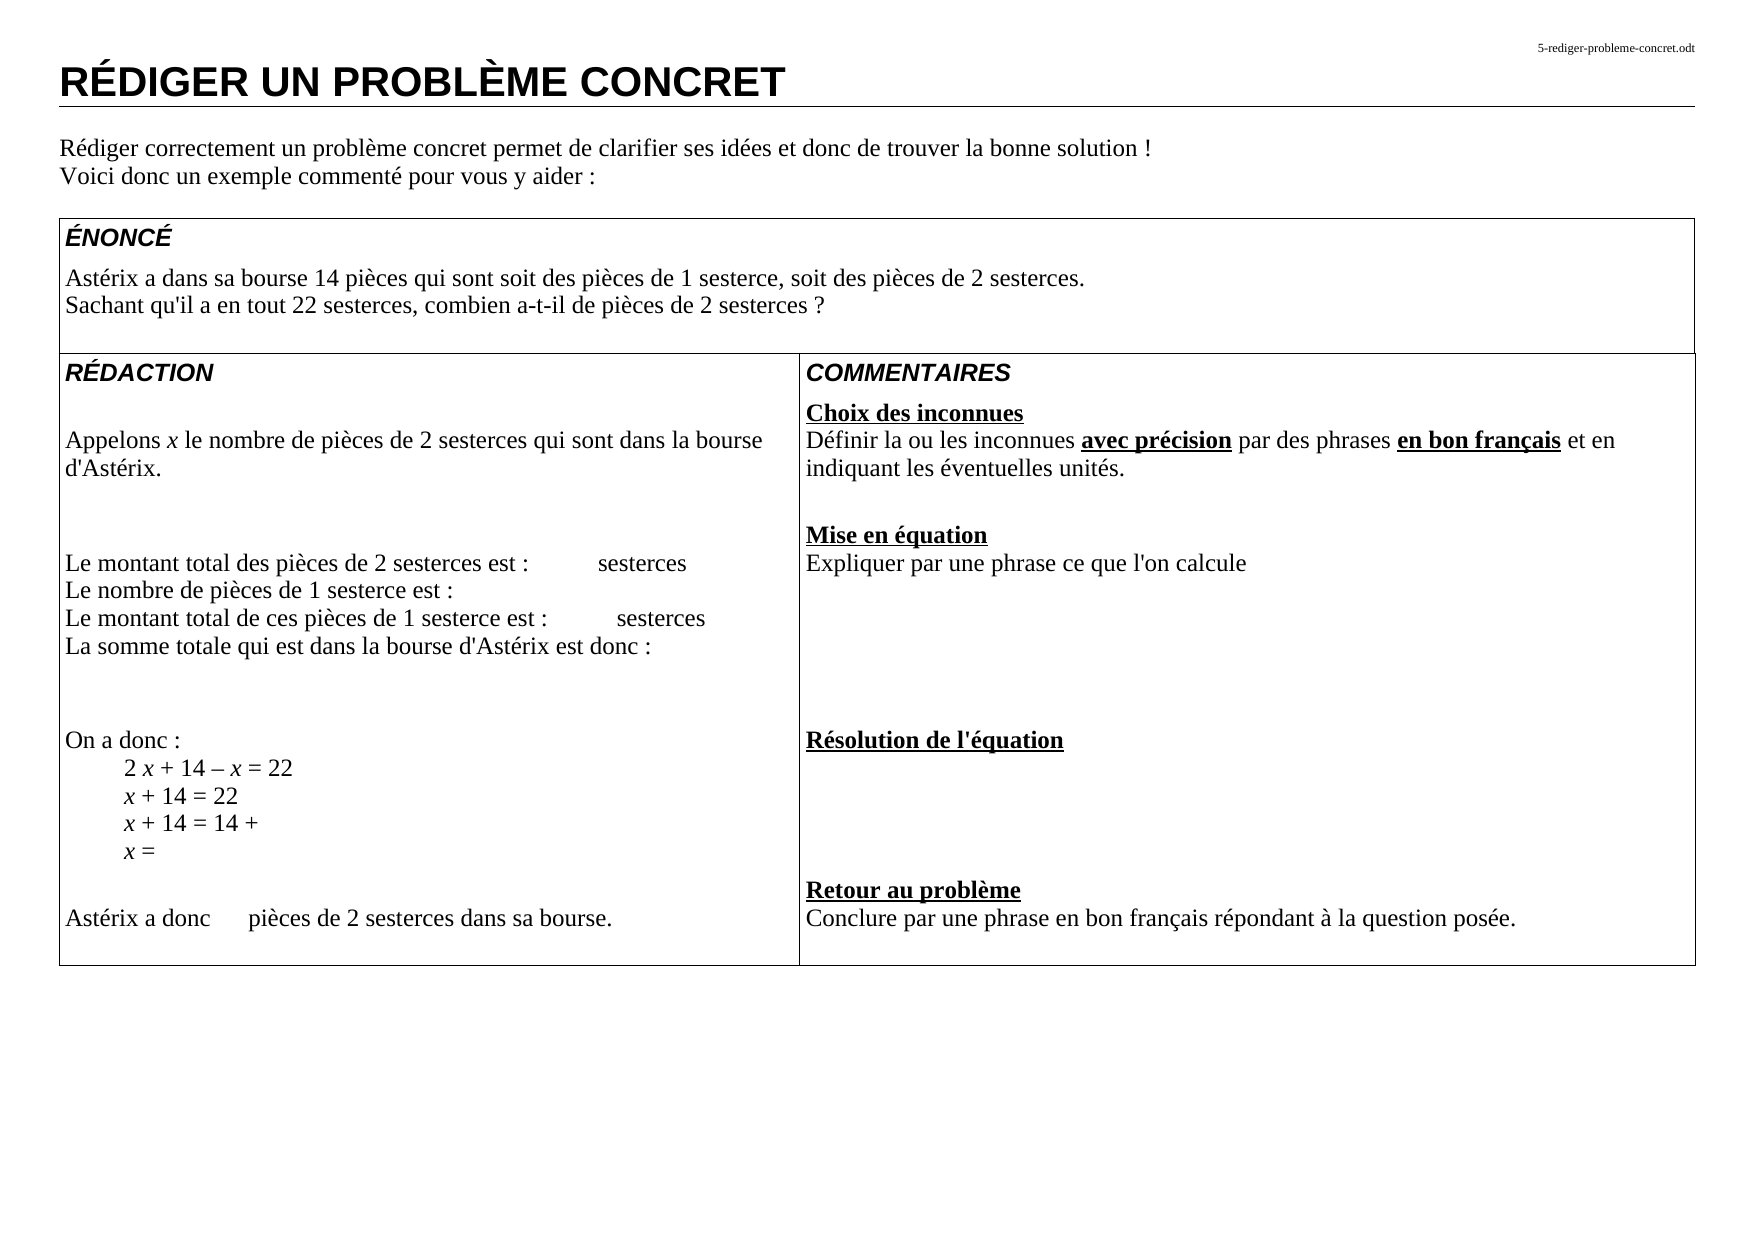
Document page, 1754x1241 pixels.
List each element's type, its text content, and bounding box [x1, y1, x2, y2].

text Rédiger un problème concret [59, 59, 1695, 106]
table_cell On a donc : 2 x + 14 – x = 22 x + 14 = 22 x + 14 = 14 + x = [60, 721, 799, 871]
table_cell Appelons x le nombre de pièces de 2 sesterces qui sont dans la bourse d'Astérix. [60, 393, 799, 515]
text Voici donc un exemple commenté pour vous y aider : [59, 162, 1695, 190]
table_cell Résolution de l'équation [800, 721, 1695, 871]
table_cell Le montant total des pièces de 2 sesterces est : sesterces Le nombre de pièces de 1 sesterce est : Le montant total de ces pièces de 1 sesterce est : sesterces La somme totale qui est dans la bourse d'Astérix est donc : [60, 515, 799, 721]
text Rédiger correctement un problème concret permet de clarifier ses idées et donc de trouver la bonne solution ! [59, 134, 1695, 162]
table_header ÉNONCÉ [60, 219, 1694, 258]
table_header RÉDACTION [60, 354, 799, 393]
table_cell Mise en équation Expliquer par une phrase ce que l'on calcule [800, 515, 1695, 721]
table_cell Astérix a donc pièces de 2 sesterces dans sa bourse. [60, 871, 799, 965]
table_header COMMENTAIRES [800, 354, 1695, 393]
table_cell Retour au problème Conclure par une phrase en bon français répondant à la question posée. [800, 871, 1695, 965]
table_cell Choix des inconnues Définir la ou les inconnues avec précision par des phrases en bon français et en indiquant les éventuelles unités. [800, 393, 1695, 515]
table_cell Astérix a dans sa bourse 14 pièces qui sont soit des pièces de 1 sesterce, soit des pièces de 2 sesterces. Sachant qu'il a en tout 22 sesterces, combien a-t-il de pièces de 2 sesterces ? [60, 258, 1694, 352]
